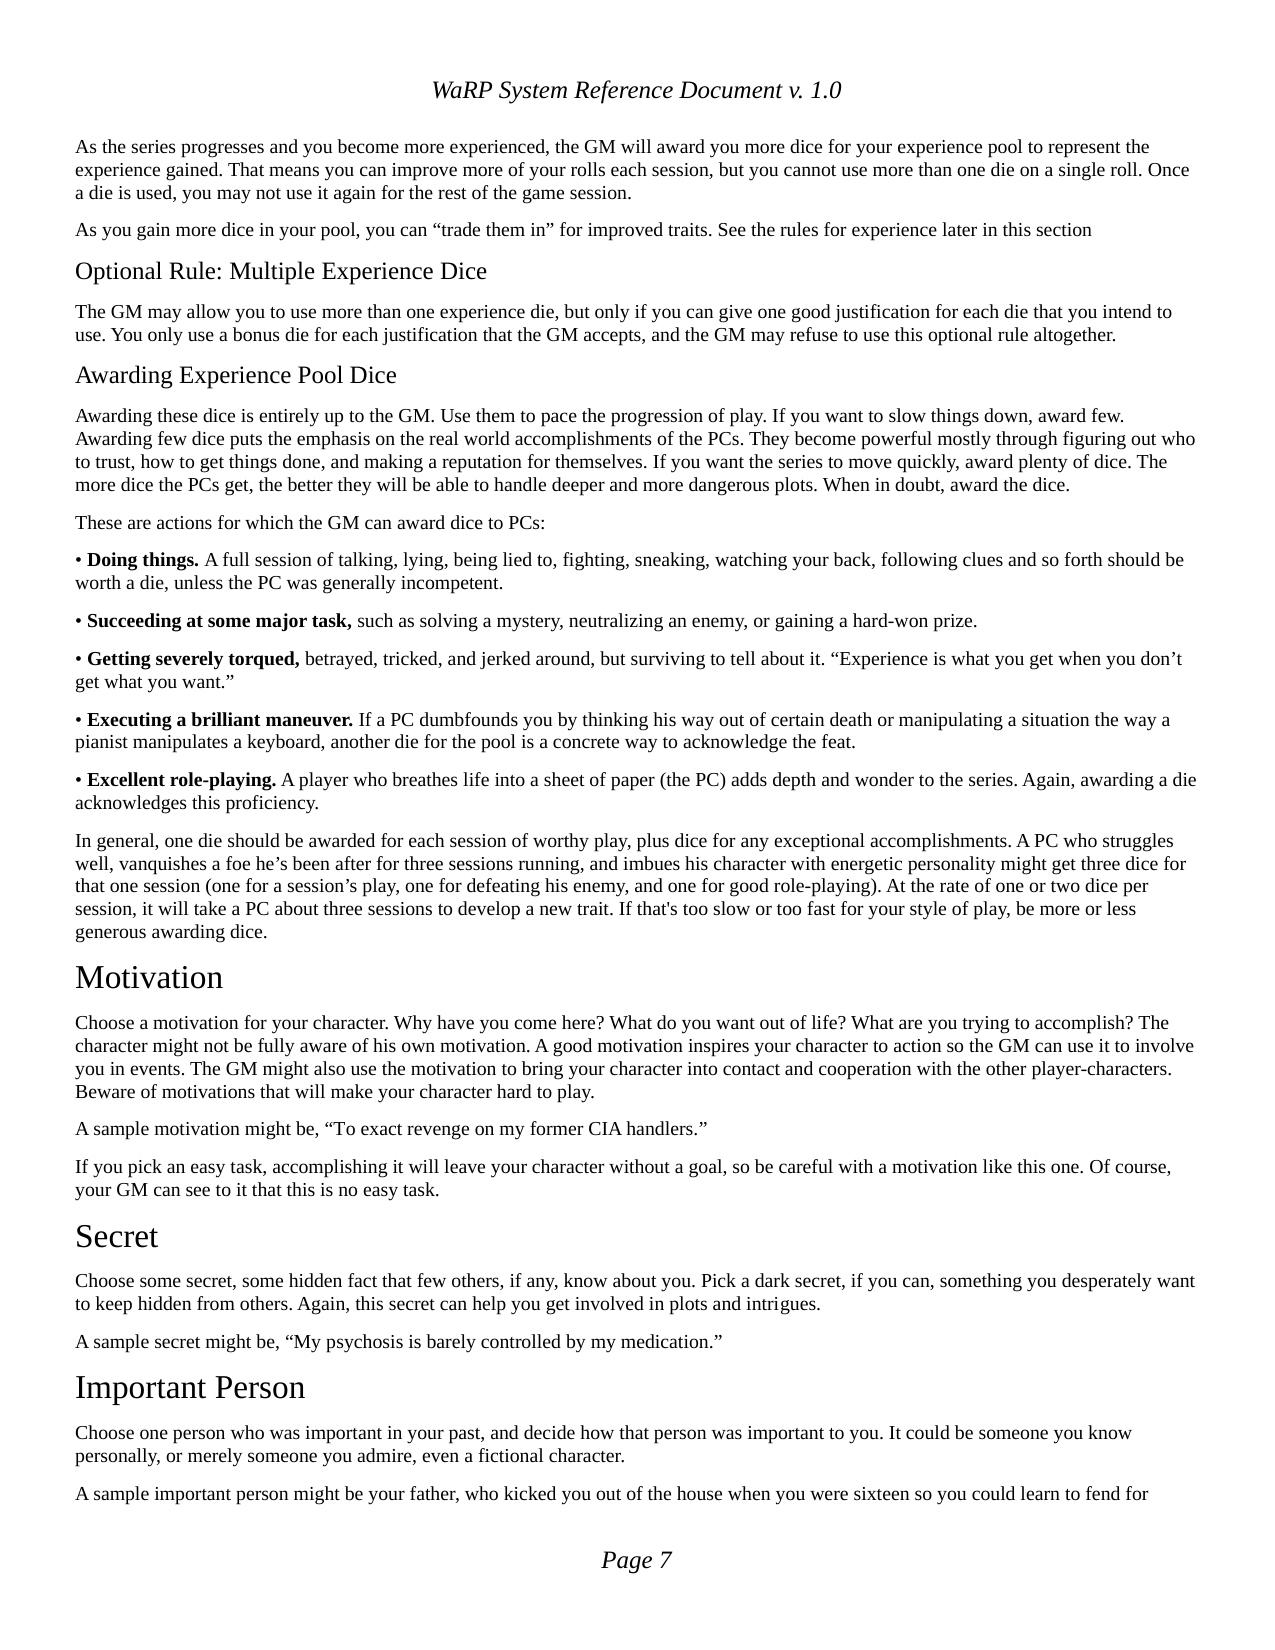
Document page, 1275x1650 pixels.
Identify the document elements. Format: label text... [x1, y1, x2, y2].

text In general, one die should be awarded for each session of worthy play, plus dice for any exceptional accomplishments. A PC who struggles well, vanquishes a foe he’s been after for three sessions running, and imbues his character with energetic personality might get three dice for that one session (one for a session’s play, one for defeating his enemy, and one for good role-playing). At the rate of one or two dice per session, it will take a PC about three sessions to develop a new trait. If that's too slow or too fast for your style of play, be more or less generous awarding dice. [75, 829, 1200, 943]
text If you pick an easy task, accomplishing it will leave your character without a goal, so be careful with a motivation like this one. Of course, your GM can see to it that this is no easy task. [75, 1155, 1200, 1201]
text A sample motivation might be, “To exact revenge on my former CIA handlers.” [75, 1117, 1200, 1140]
text Awarding Experience Pool Dice [75, 361, 1200, 389]
text Important Person [75, 1368, 1200, 1406]
text Choose one person who was important in your past, and decide how that person was important to you. It could be someone you know personally, or merely someone you admire, even a fictional character. [75, 1421, 1200, 1467]
text • Doing things. A full session of talking, lying, being lied to, fighting, sneaking, watching your back, following clues and so forth should be worth a die, unless the PC was generally incompetent. [75, 548, 1200, 594]
text Optional Rule: Multiple Experience Dice [75, 256, 1200, 285]
text • Executing a brilliant maneuver. If a PC dumbfounds you by thinking his way out of certain death or manipulating a situation the way a pianist manipulates a keyboard, another die for the pool is a concrete way to acknowledge the feat. [75, 707, 1200, 753]
text Secret [75, 1216, 1200, 1254]
text • Excellent role-playing. A player who breathes life into a sheet of paper (the PC) adds depth and wonder to the series. Again, awarding a die acknowledges this proficiency. [75, 768, 1200, 814]
text A sample important person might be your father, who kicked you out of the house when you were sixteen so you could learn to fend for [75, 1482, 1200, 1504]
text A sample secret might be, “My psychosis is barely controlled by my medication.” [75, 1330, 1200, 1353]
text • Succeeding at some major task, such as solving a mystery, neutralizing an enemy, or gaining a hard-won prize. [75, 609, 1200, 632]
text Awarding these dice is entirely up to the GM. Use them to pace the progression of play. If you want to slow things down, award few. Awarding few dice puts the emphasis on the real world accomplishments of the PCs. They become powerful mostly through figuring out who to trust, how to get things done, and making a reputation for themselves. If you want the series to move quickly, award plenty of dice. The more dice the PCs get, the better they will be able to handle deeper and more dangerous plots. When in doubt, award the dice. [75, 404, 1200, 496]
text As the series progresses and you become more experienced, the GM will award you more dice for your experience pool to represent the experience gained. That means you can improve more of your rolls each session, but you cannot use more than one die on a single roll. Once a die is used, you may not use it again for the rest of the game session. [75, 135, 1200, 203]
text As you gain more dice in your pool, you can “trade them in” for improved traits. See the rules for experience later in this section [75, 218, 1200, 241]
text These are actions for which the GM can award dice to PCs: [75, 511, 1200, 533]
text • Getting severely torqued, betrayed, tricked, and jerked around, but surviving to tell about it. “Experience is what you get when you don’t get what you want.” [75, 647, 1200, 692]
text Choose a motivation for your character. Why have you come here? What do you want out of life? What are you trying to accomplish? The character might not be fully aware of his own motivation. A good motivation inspires your character to action so the GM can use it to involve you in events. The GM might also use the motivation to bring your character into contact and cooperation with the other player-characters. Beware of motivations that will make your character hard to play. [75, 1011, 1200, 1102]
text Choose some secret, some hidden fact that few others, if any, know about you. Pick a dark secret, if you can, something you desperately want to keep hidden from others. Again, this secret can help you get involved in plots and intrigues. [75, 1269, 1200, 1315]
text The GM may allow you to use more than one experience die, but only if you can give one good justification for each die that you intend to use. You only use a bonus die for each justification that the GM accepts, and the GM may refuse to use this optional rule altogether. [75, 300, 1200, 346]
text Motivation [75, 958, 1200, 996]
